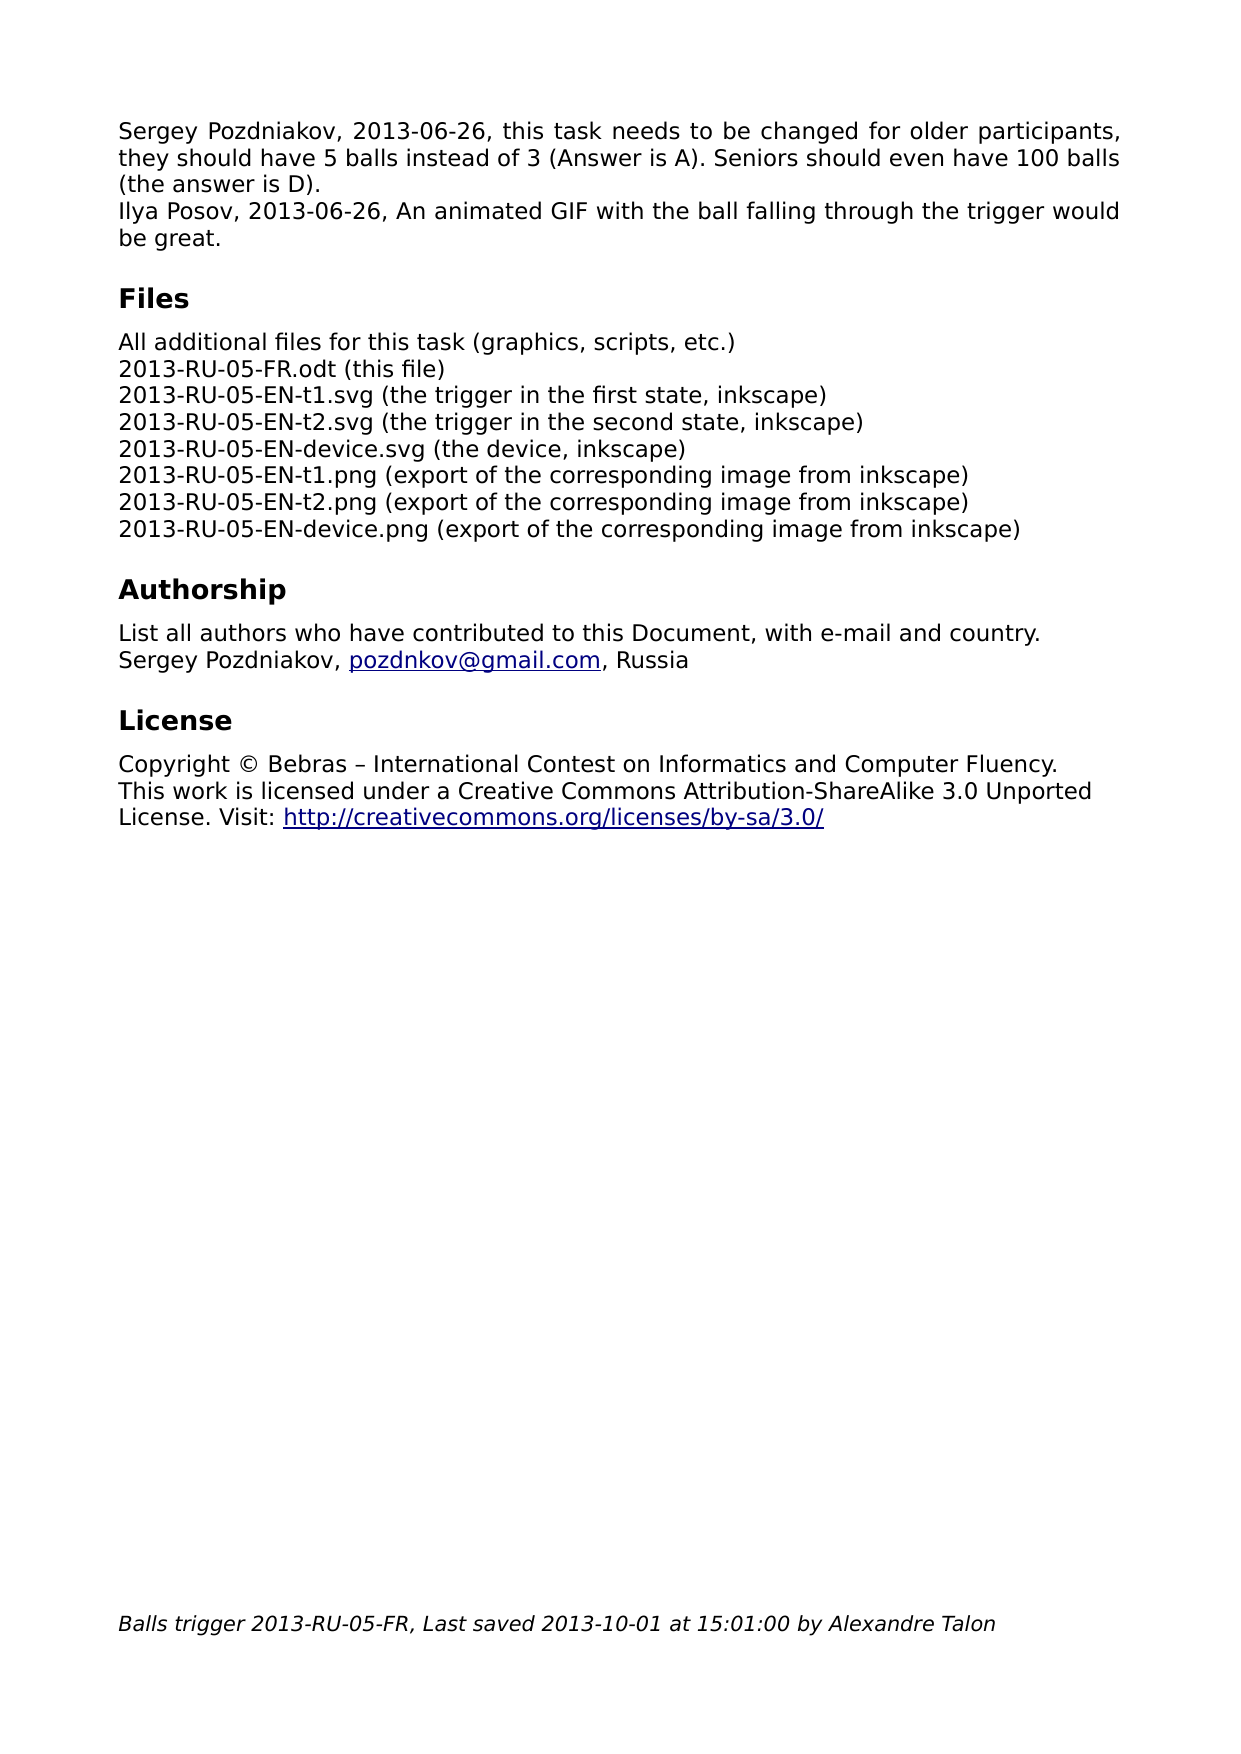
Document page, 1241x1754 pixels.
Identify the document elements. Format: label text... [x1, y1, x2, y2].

text 2013-RU-05-EN-t2.svg (the trigger in the second state, inkscape) [118, 409, 1122, 436]
text 2013-RU-05-EN-device.svg (the device, inkscape) [118, 436, 1122, 462]
text List all authors who have contributed to this Document, with e-mail and country. [118, 620, 1122, 647]
text 2013-RU-05-FR.odt (this file) [118, 356, 1122, 382]
text This work is licensed under a Creative Commons Attribution-ShareAlike 3.0 Unported License. Visit: http://creativecommons.org/licenses/by-sa/3.0/ [118, 778, 1122, 831]
text 2013-RU-05-EN-device.png (export of the corresponding image from inkscape) [118, 516, 1122, 542]
text 2013-RU-05-EN-t2.png (export of the corresponding image from inkscape) [118, 489, 1122, 516]
subtitle Files [118, 283, 1122, 314]
text Copyright © Bebras – International Contest on Informatics and Computer Fluency. [118, 751, 1122, 778]
text 2013-RU-05-EN-t1.svg (the trigger in the first state, inkscape) [118, 382, 1122, 409]
text Sergey Pozdniakov, pozdnkov@gmail.com, Russia [118, 647, 1122, 673]
text All additional files for this task (graphics, scripts, etc.) [118, 329, 1122, 356]
subtitle License [118, 705, 1122, 737]
subtitle Authorship [118, 574, 1122, 606]
text Sergey Pozdniakov, 2013-06-26, this task needs to be changed for older participants, they should have 5 balls instead of 3 (Answer is A). Seniors should even have 100 balls (the answer is D). [118, 118, 1122, 198]
text Ilya Posov, 2013-06-26, An animated GIF with the ball falling through the trigger would be great. [118, 198, 1122, 251]
text 2013-RU-05-EN-t1.png (export of the corresponding image from inkscape) [118, 462, 1122, 489]
